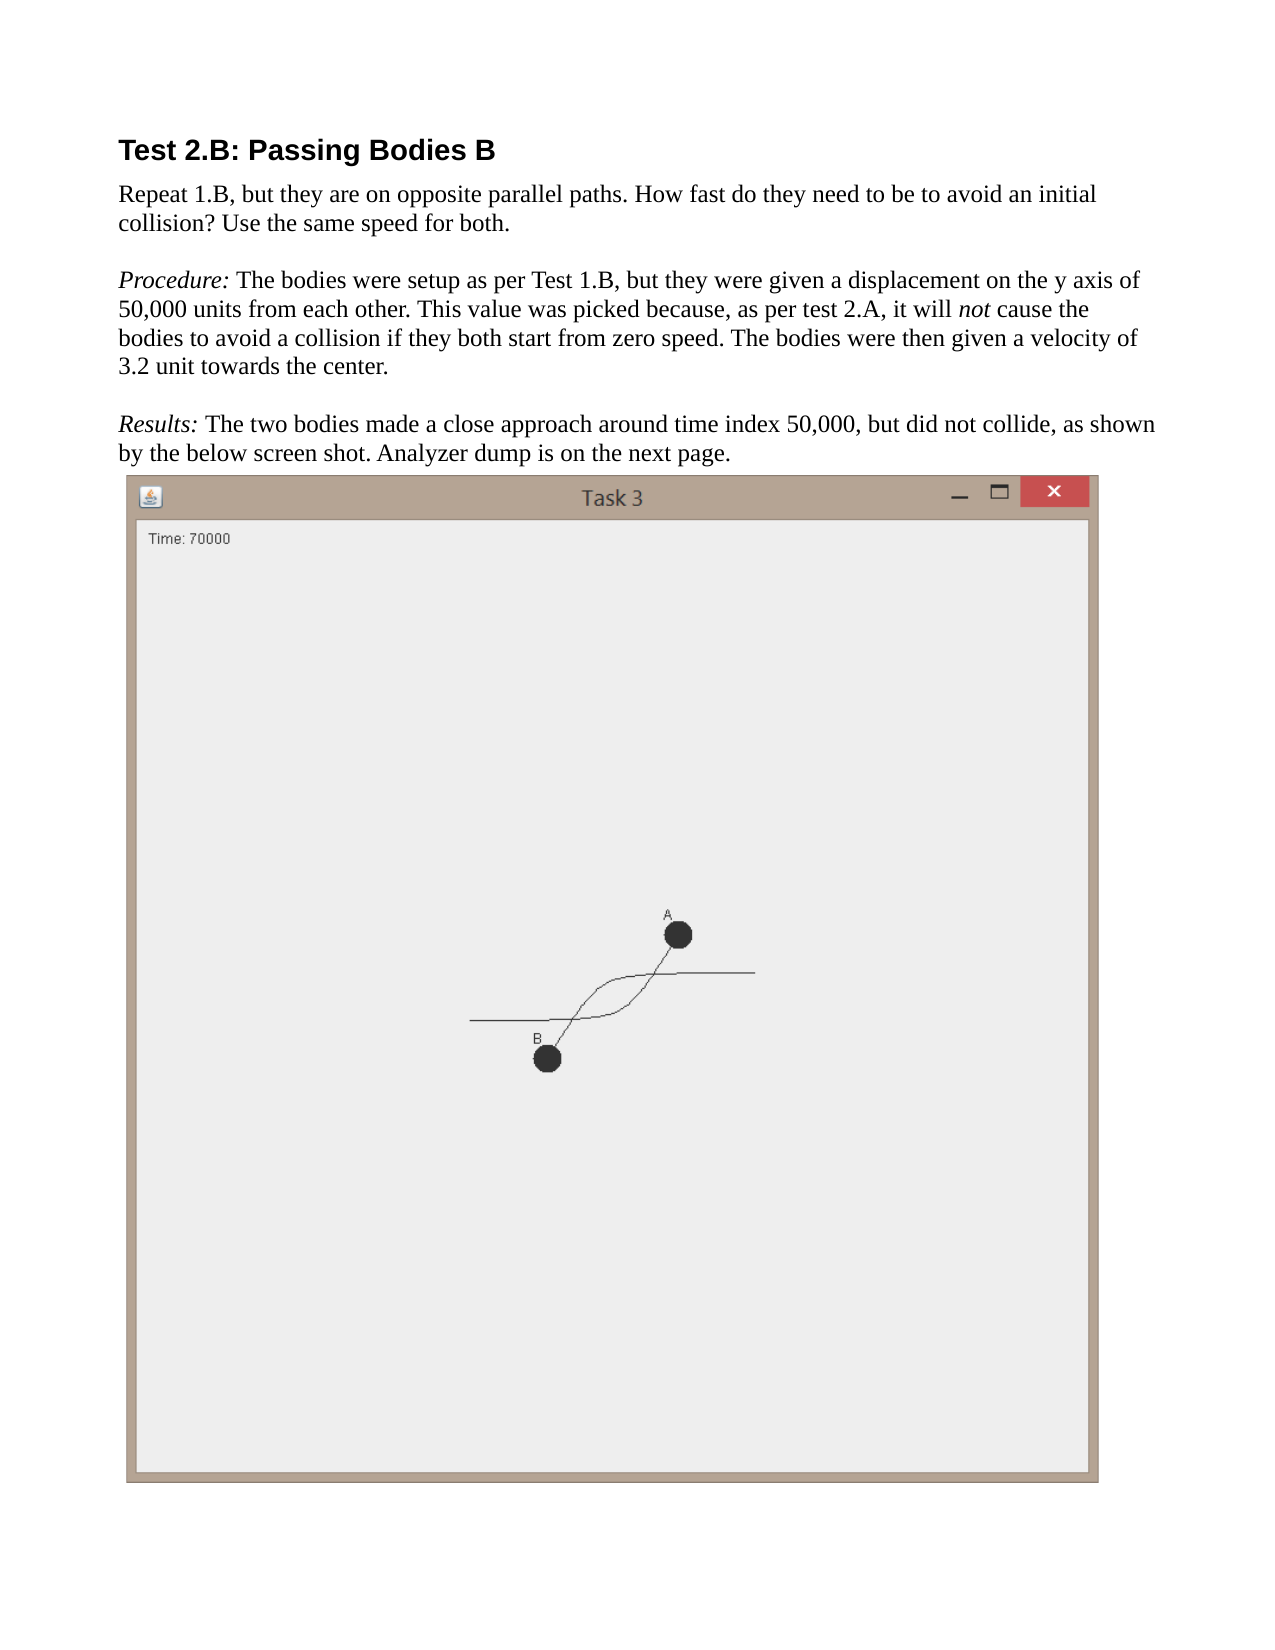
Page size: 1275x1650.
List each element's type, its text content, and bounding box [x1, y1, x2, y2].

picture [126, 475, 1099, 1483]
text Results: The two bodies made a close approach around time index 50,000, but did not collide, as shown by the below screen shot. Analyzer dump is on the next page. [118, 409, 1157, 466]
text Repeat 1.B, but they are on opposite parallel paths. How fast do they need to be to avoid an initial collision? Use the same speed for both. [118, 179, 1157, 236]
subtitle Test 2.B: Passing Bodies B [118, 133, 1157, 166]
text Procedure: The bodies were setup as per Test 1.B, but they were given a displacement on the y axis of 50,000 units from each other. This value was picked because, as per test 2.A, it will not cause the bodies to avoid a collision if they both start from zero speed. The bodies were then given a velocity of 3.2 unit towards the center. [118, 265, 1157, 380]
